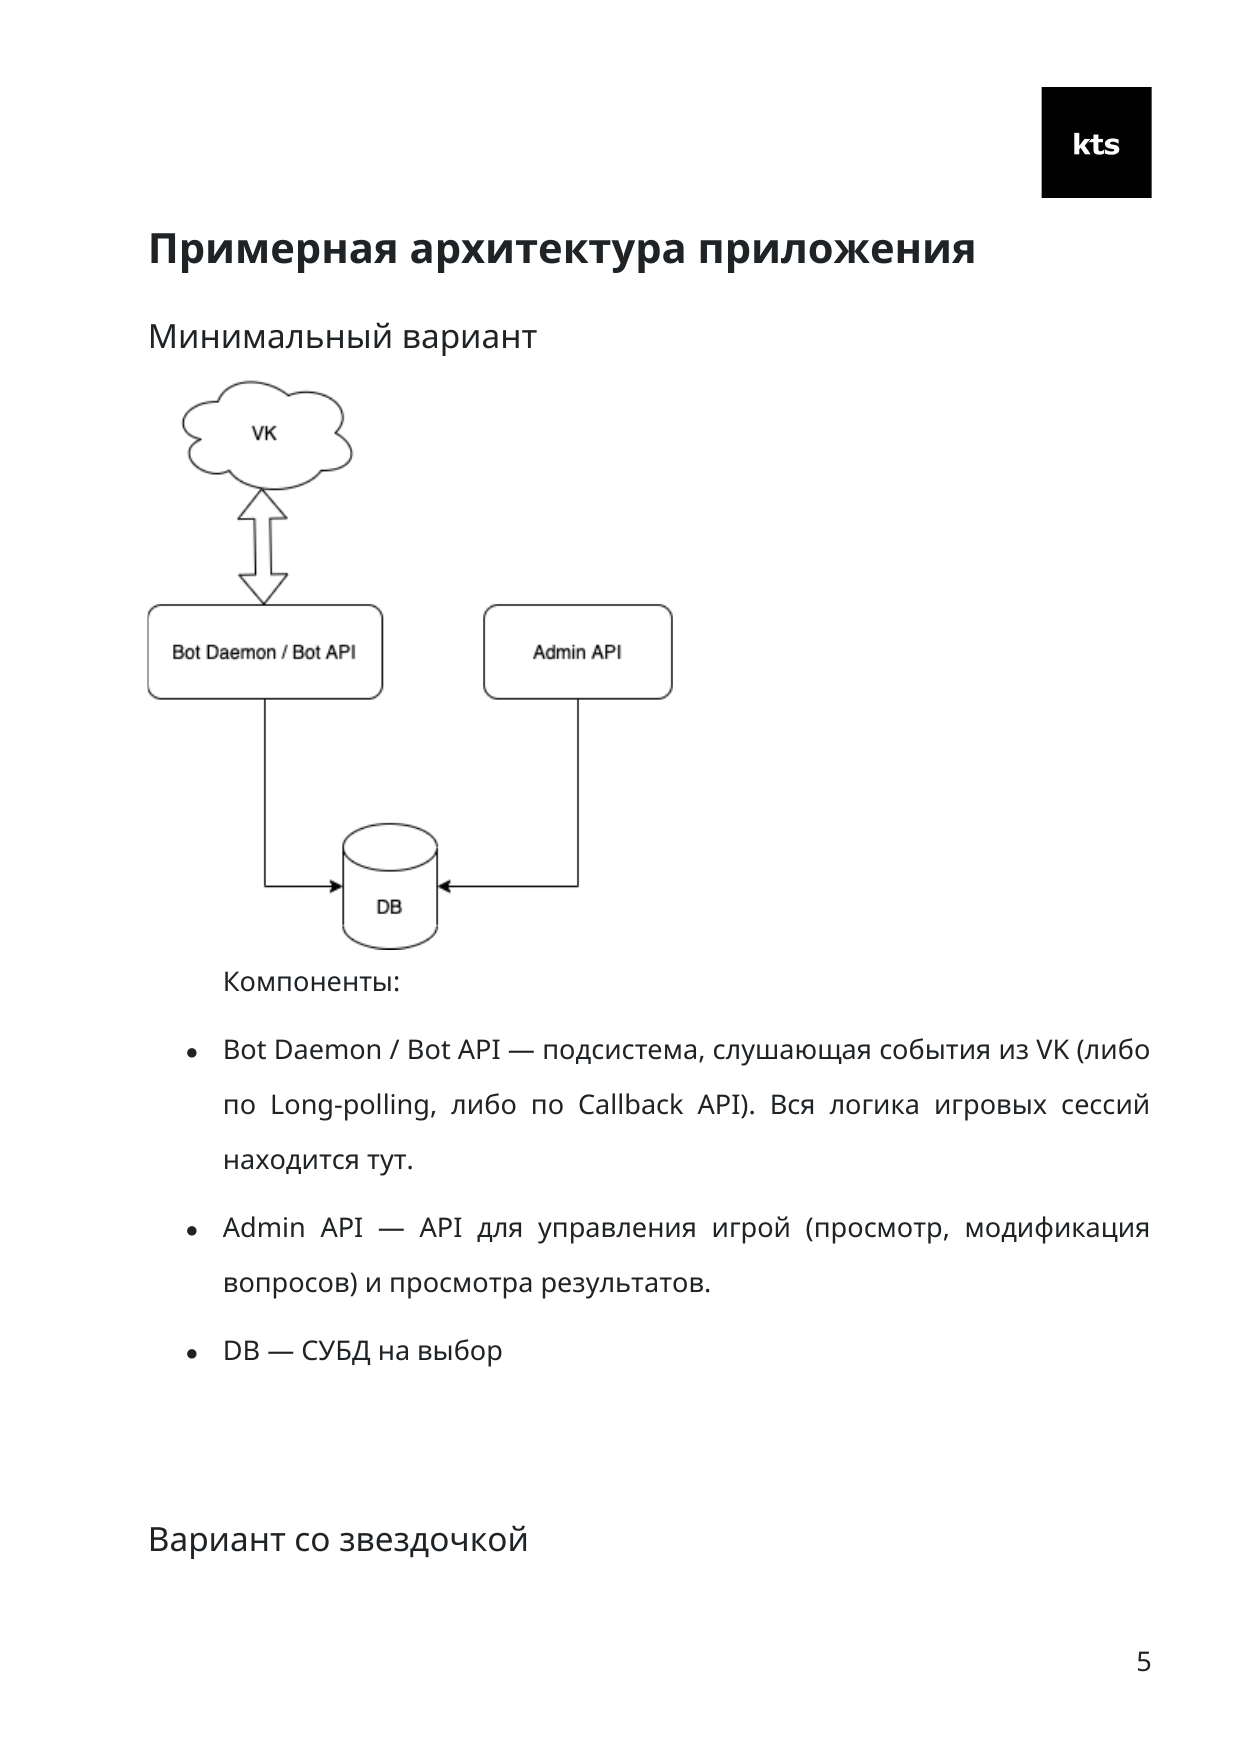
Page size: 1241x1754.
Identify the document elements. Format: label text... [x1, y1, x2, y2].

list Bot Daemon / Bot API — подсистема, слушающая события из VK (либо по Long-polling, либо по Callback API). Вся логика игровых сессий находится тут. [185, 1030, 1152, 1178]
subtitle Примерная архитектура приложения [148, 218, 1152, 275]
picture [1041, 87, 1152, 198]
text Компоненты: [148, 962, 1152, 999]
list DB — СУБД на выбор [185, 1332, 1152, 1368]
list Admin API — API для управления игрой (просмотр, модификация вопросов) и просмотра результатов. [185, 1208, 1152, 1301]
subtitle Вариант со звездочкой [148, 1515, 1152, 1561]
subtitle Минимальный вариант [148, 313, 1152, 358]
picture [147, 370, 673, 950]
